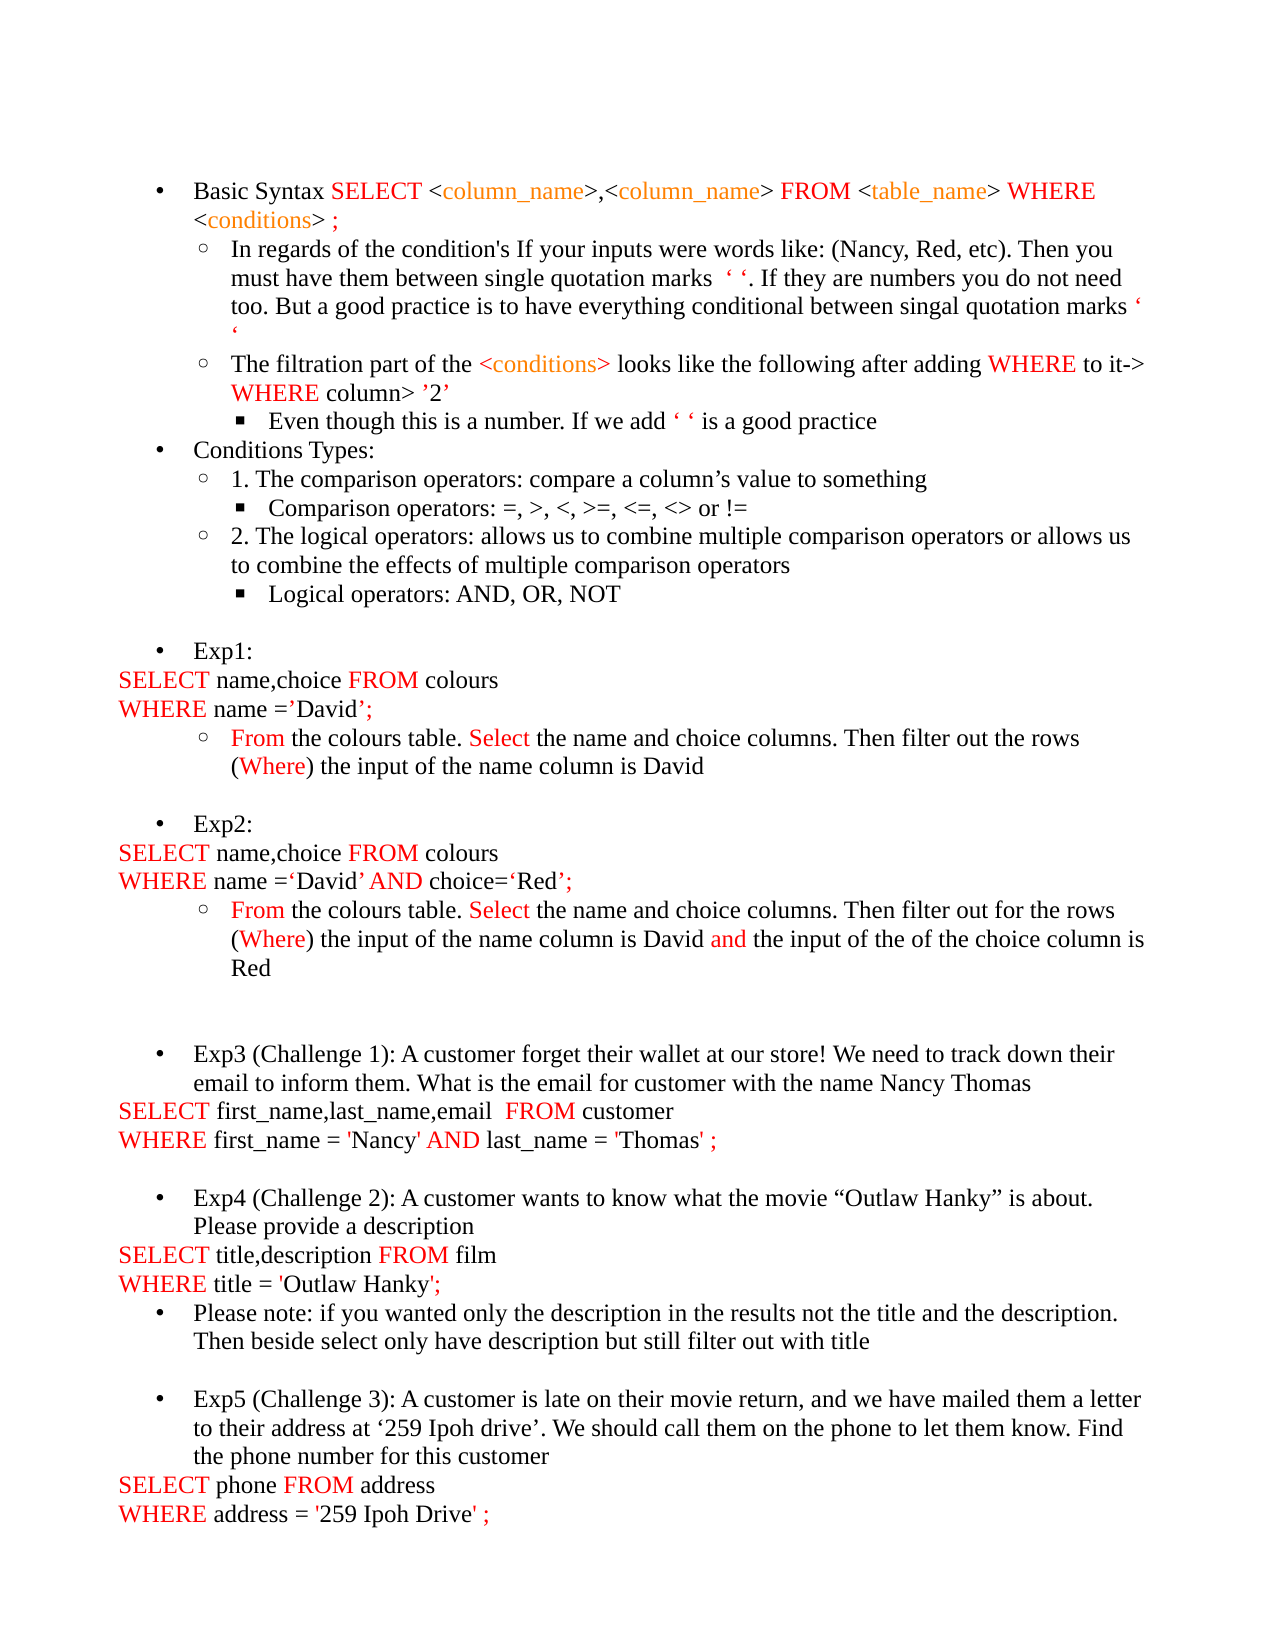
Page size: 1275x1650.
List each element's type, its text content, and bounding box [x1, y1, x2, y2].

text WHERE title = 'Outlaw Hanky'; [118, 1269, 1157, 1298]
list Conditions Types: [156, 435, 1157, 464]
text WHERE name =‘David’ AND choice=‘Red’; [118, 866, 1157, 895]
list In regards of the condition's If your inputs were words like: (Nancy, Red, etc). Then you must have them between single quotation marks ‘ ‘. If they are numbers you do not need too. But a good practice is to have everything conditional between singal quotation marks ‘ ‘ [193, 234, 1157, 349]
list Comparison operators: =, >, <, >=, <=, <> or != [231, 493, 1157, 521]
list The filtration part of the <conditions> looks like the following after adding WHERE to it-> WHERE column> ’2’ [193, 349, 1157, 406]
text SELECT phone FROM address [118, 1470, 1157, 1499]
list 2. The logical operators: allows us to combine multiple comparison operators or allows us to combine the effects of multiple comparison operators [193, 521, 1157, 579]
list Exp5 (Challenge 3): A customer is late on their movie return, and we have mailed them a letter to their address at ‘259 Ipoh drive’. We should call them on the phone to let them know. Find the phone number for this customer [156, 1384, 1157, 1470]
text SELECT name,choice FROM colours [118, 838, 1157, 866]
text WHERE address = '259 Ipoh Drive' ; [118, 1499, 1157, 1528]
list 1. The comparison operators: compare a column’s value to something [193, 464, 1157, 493]
text SELECT title,description FROM film [118, 1240, 1157, 1269]
list Logical operators: AND, OR, NOT [231, 579, 1157, 608]
list Exp2: [156, 809, 1157, 838]
list Exp1: [156, 636, 1157, 665]
text SELECT first_name,last_name,email FROM customer [118, 1096, 1157, 1125]
list Please note: if you wanted only the description in the results not the title and the description. Then beside select only have description but still filter out with title [156, 1298, 1157, 1355]
text SELECT name,choice FROM colours [118, 665, 1157, 694]
text WHERE first_name = 'Nancy' AND last_name = 'Thomas' ; [118, 1125, 1157, 1154]
list Exp4 (Challenge 2): A customer wants to know what the movie “Outlaw Hanky” is about. Please provide a description [156, 1183, 1157, 1240]
text WHERE name =’David’; [118, 694, 1157, 723]
list Even though this is a number. If we add ‘ ‘ is a good practice [231, 406, 1157, 435]
list Basic Syntax SELECT <column_name>,<column_name> FROM <table_name> WHERE <conditions> ; [156, 176, 1157, 234]
list From the colours table. Select the name and choice columns. Then filter out for the rows (Where) the input of the name column is David and the input of the of the choice column is Red [193, 895, 1157, 981]
list From the colours table. Select the name and choice columns. Then filter out the rows (Where) the input of the name column is David [193, 723, 1157, 780]
list Exp3 (Challenge 1): A customer forget their wallet at our store! We need to track down their email to inform them. What is the email for customer with the name Nancy Thomas [156, 1039, 1157, 1096]
